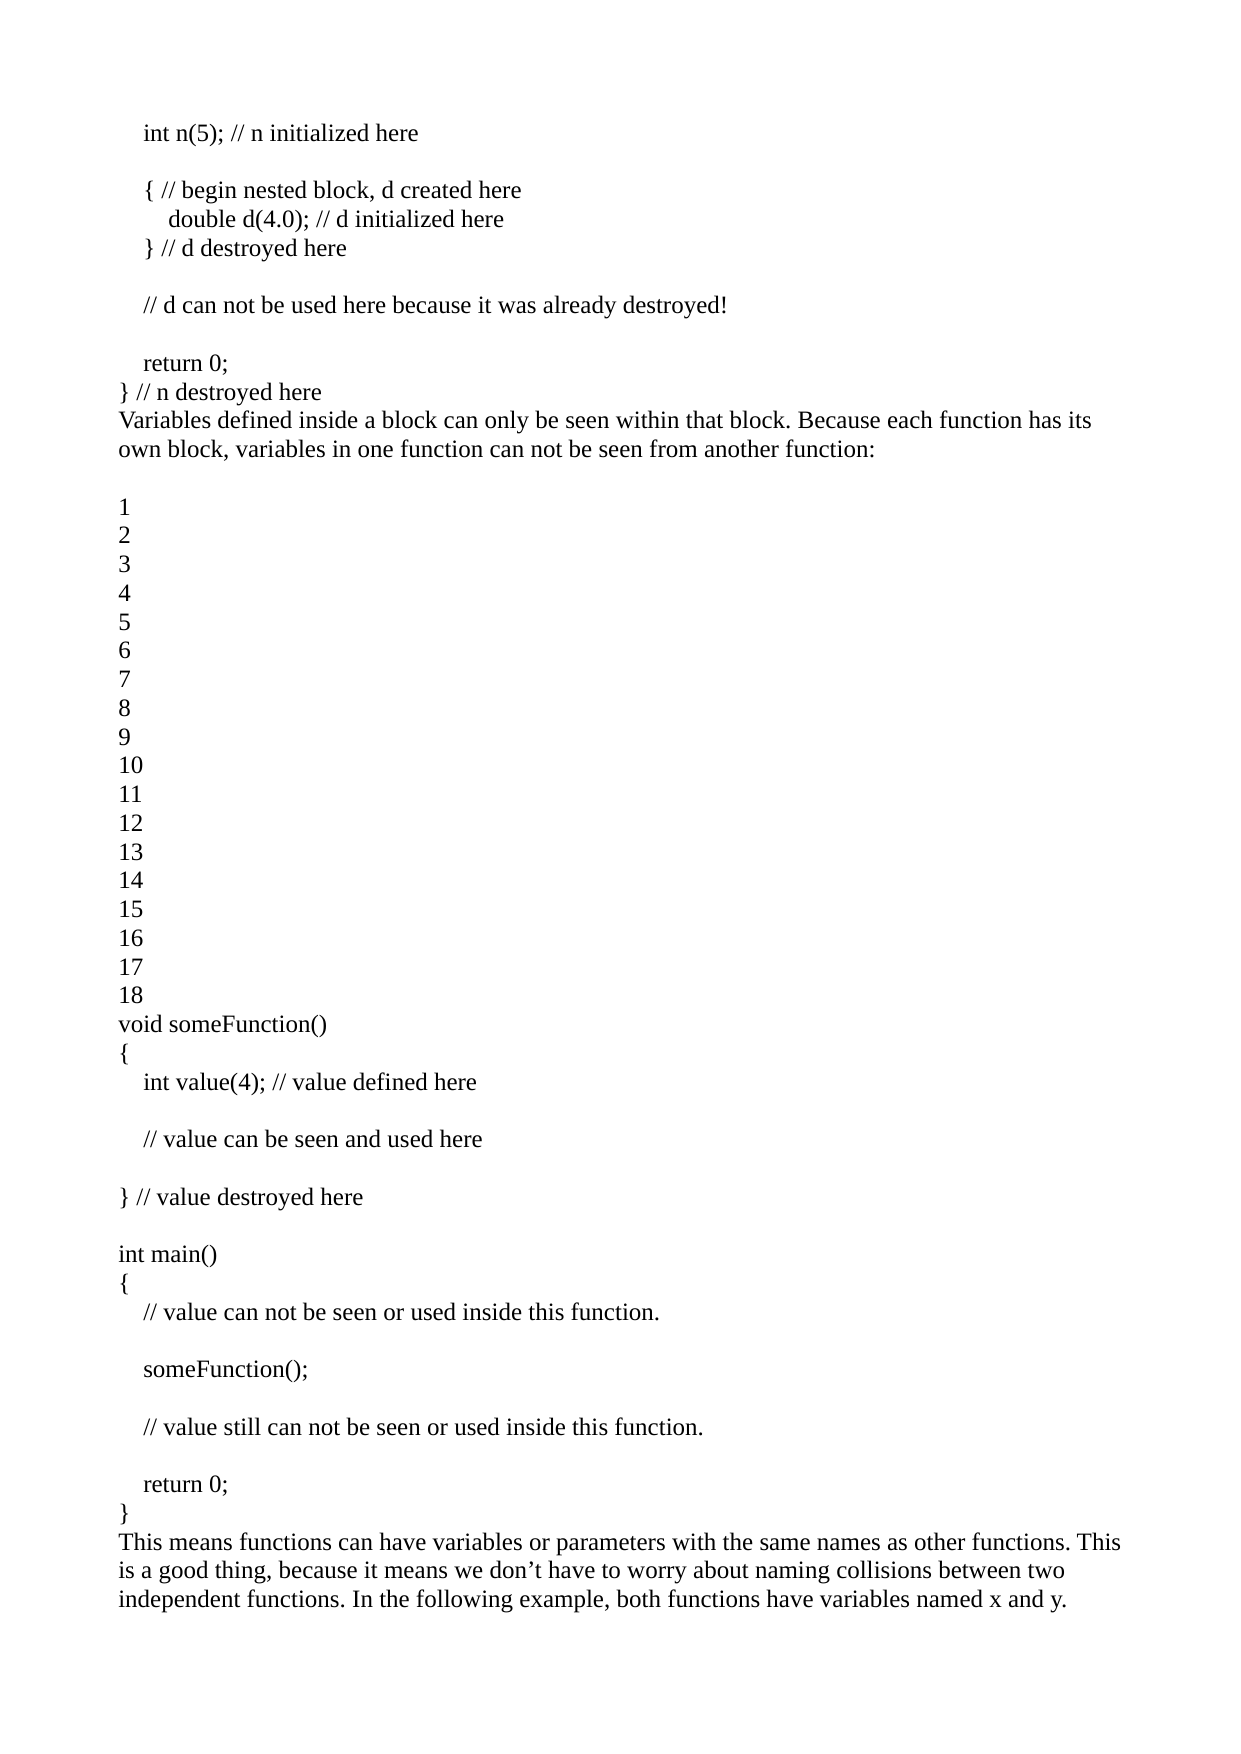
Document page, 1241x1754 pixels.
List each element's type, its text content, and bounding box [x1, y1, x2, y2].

text 9 [118, 722, 1122, 751]
text void someFunction() [118, 1009, 1122, 1038]
text { [118, 1038, 1122, 1067]
text someFunction(); [118, 1354, 1122, 1383]
text 7 [118, 664, 1122, 693]
text 16 [118, 923, 1122, 952]
text 5 [118, 607, 1122, 636]
text 13 [118, 837, 1122, 866]
text 8 [118, 693, 1122, 722]
text } // value destroyed here [118, 1182, 1122, 1211]
text { [118, 1268, 1122, 1297]
text { // begin nested block, d created here [118, 176, 1122, 204]
text Variables defined inside a block can only be seen within that block. Because each function has its own block, variables in one function can not be seen from another function: [118, 406, 1122, 463]
text 17 [118, 952, 1122, 981]
text return 0; [118, 1469, 1122, 1498]
text } [118, 1498, 1122, 1527]
text 10 [118, 751, 1122, 779]
text 11 [118, 779, 1122, 808]
text int value(4); // value defined here [118, 1067, 1122, 1096]
text int n(5); // n initialized here [118, 118, 1122, 147]
text 18 [118, 981, 1122, 1009]
text 15 [118, 894, 1122, 923]
text 12 [118, 808, 1122, 837]
text 14 [118, 866, 1122, 894]
text 6 [118, 636, 1122, 664]
text This means functions can have variables or parameters with the same names as other functions. This is a good thing, because it means we don’t have to worry about naming collisions between two independent functions. In the following example, both functions have variables named x and y. [118, 1527, 1122, 1613]
text 2 [118, 521, 1122, 549]
text } // d destroyed here [118, 233, 1122, 262]
text // d can not be used here because it was already destroyed! [118, 291, 1122, 319]
text // value can not be seen or used inside this function. [118, 1297, 1122, 1326]
text 4 [118, 578, 1122, 607]
text // value still can not be seen or used inside this function. [118, 1412, 1122, 1441]
text return 0; [118, 348, 1122, 377]
text 1 [118, 492, 1122, 521]
text double d(4.0); // d initialized here [118, 204, 1122, 233]
text } // n destroyed here [118, 377, 1122, 406]
text int main() [118, 1239, 1122, 1268]
text // value can be seen and used here [118, 1124, 1122, 1153]
text 3 [118, 549, 1122, 578]
